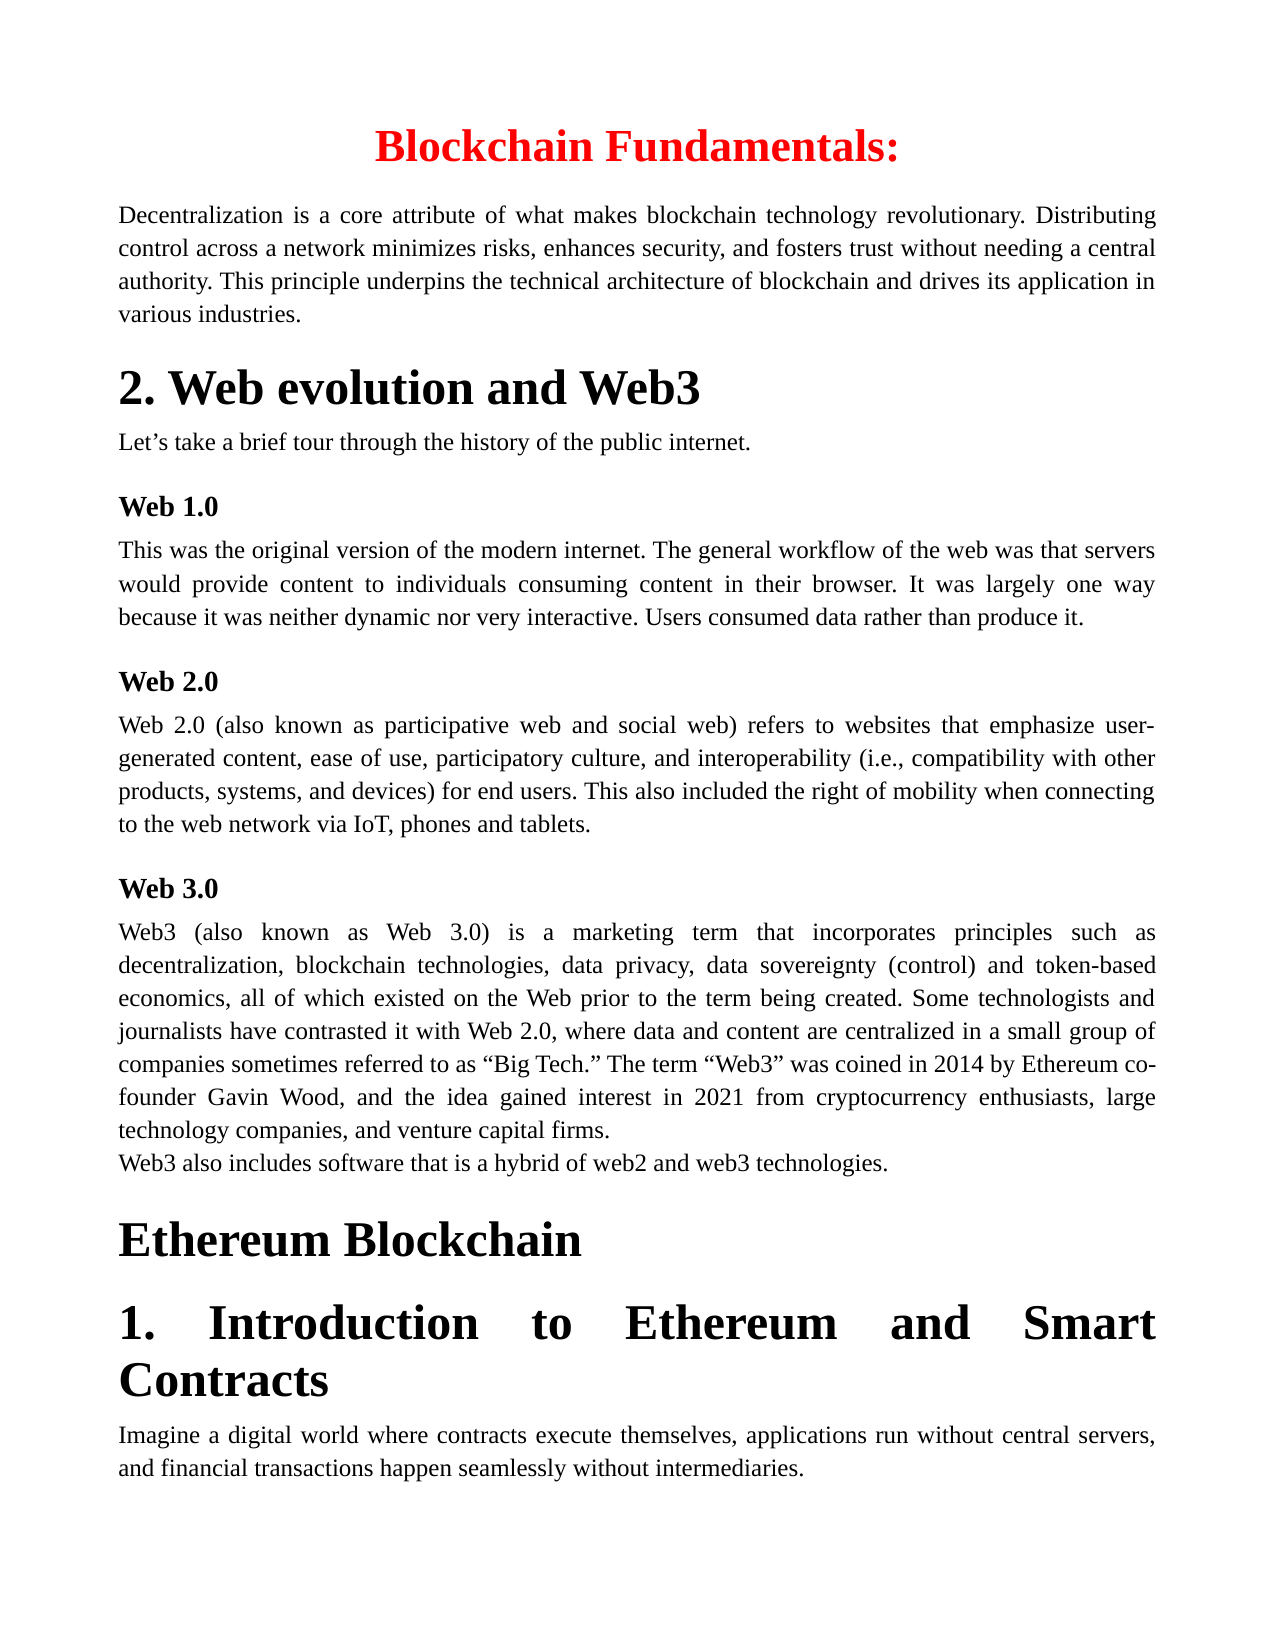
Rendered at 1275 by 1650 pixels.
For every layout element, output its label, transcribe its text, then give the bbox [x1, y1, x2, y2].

text Web3 (also known as Web 3.0) is a marketing term that incorporates principles such as decentralization, blockchain technologies, data privacy, data sovereignty (control) and token-based economics, all of which existed on the Web prior to the term being created. Some technologists and journalists have contrasted it with Web 2.0, where data and content are centralized in a small group of companies sometimes referred to as “Big Tech.” The term “Web3” was coined in 2014 by Ethereum co-founder Gavin Wood, and the idea gained interest in 2021 from cryptocurrency enthusiasts, large technology companies, and venture capital firms. [118, 917, 1157, 1144]
subtitle Web 3.0 [118, 871, 1157, 905]
subtitle 1. Introduction to Ethereum and Smart Contracts [118, 1293, 1157, 1408]
subtitle Web 1.0 [118, 489, 1157, 523]
text Imagine a digital world where contracts execute themselves, applications run without central servers, and financial transactions happen seamlessly without intermediaries. [118, 1420, 1157, 1482]
text Ethereum Blockchain [118, 1210, 1157, 1268]
text Decentralization is a core attribute of what makes blockchain technology revolutionary. Distributing control across a network minimizes risks, enhances security, and fosters trust without needing a central authority. This principle underpins the technical architecture of blockchain and drives its application in various industries. [118, 200, 1157, 328]
text Web3 also includes software that is a hybrid of web2 and web3 technologies. [118, 1148, 1157, 1177]
text Let’s take a brief tour through the history of the public internet. [118, 427, 1157, 456]
text This was the original version of the modern internet. The general workflow of the web was that servers would provide content to individuals consuming content in their browser. It was largely one way because it was neither dynamic nor very interactive. Users consumed data rather than produce it. [118, 536, 1157, 630]
subtitle Web 2.0 [118, 664, 1157, 697]
text Web 2.0 (also known as participative web and social web) refers to websites that emphasize user-generated content, ease of use, participatory culture, and interoperability (i.e., compatibility with other products, systems, and devices) for end users. This also included the right of mobility when connecting to the web network via IoT, phones and tablets. [118, 710, 1157, 838]
subtitle 2. Web evolution and Web3 [118, 357, 1157, 415]
